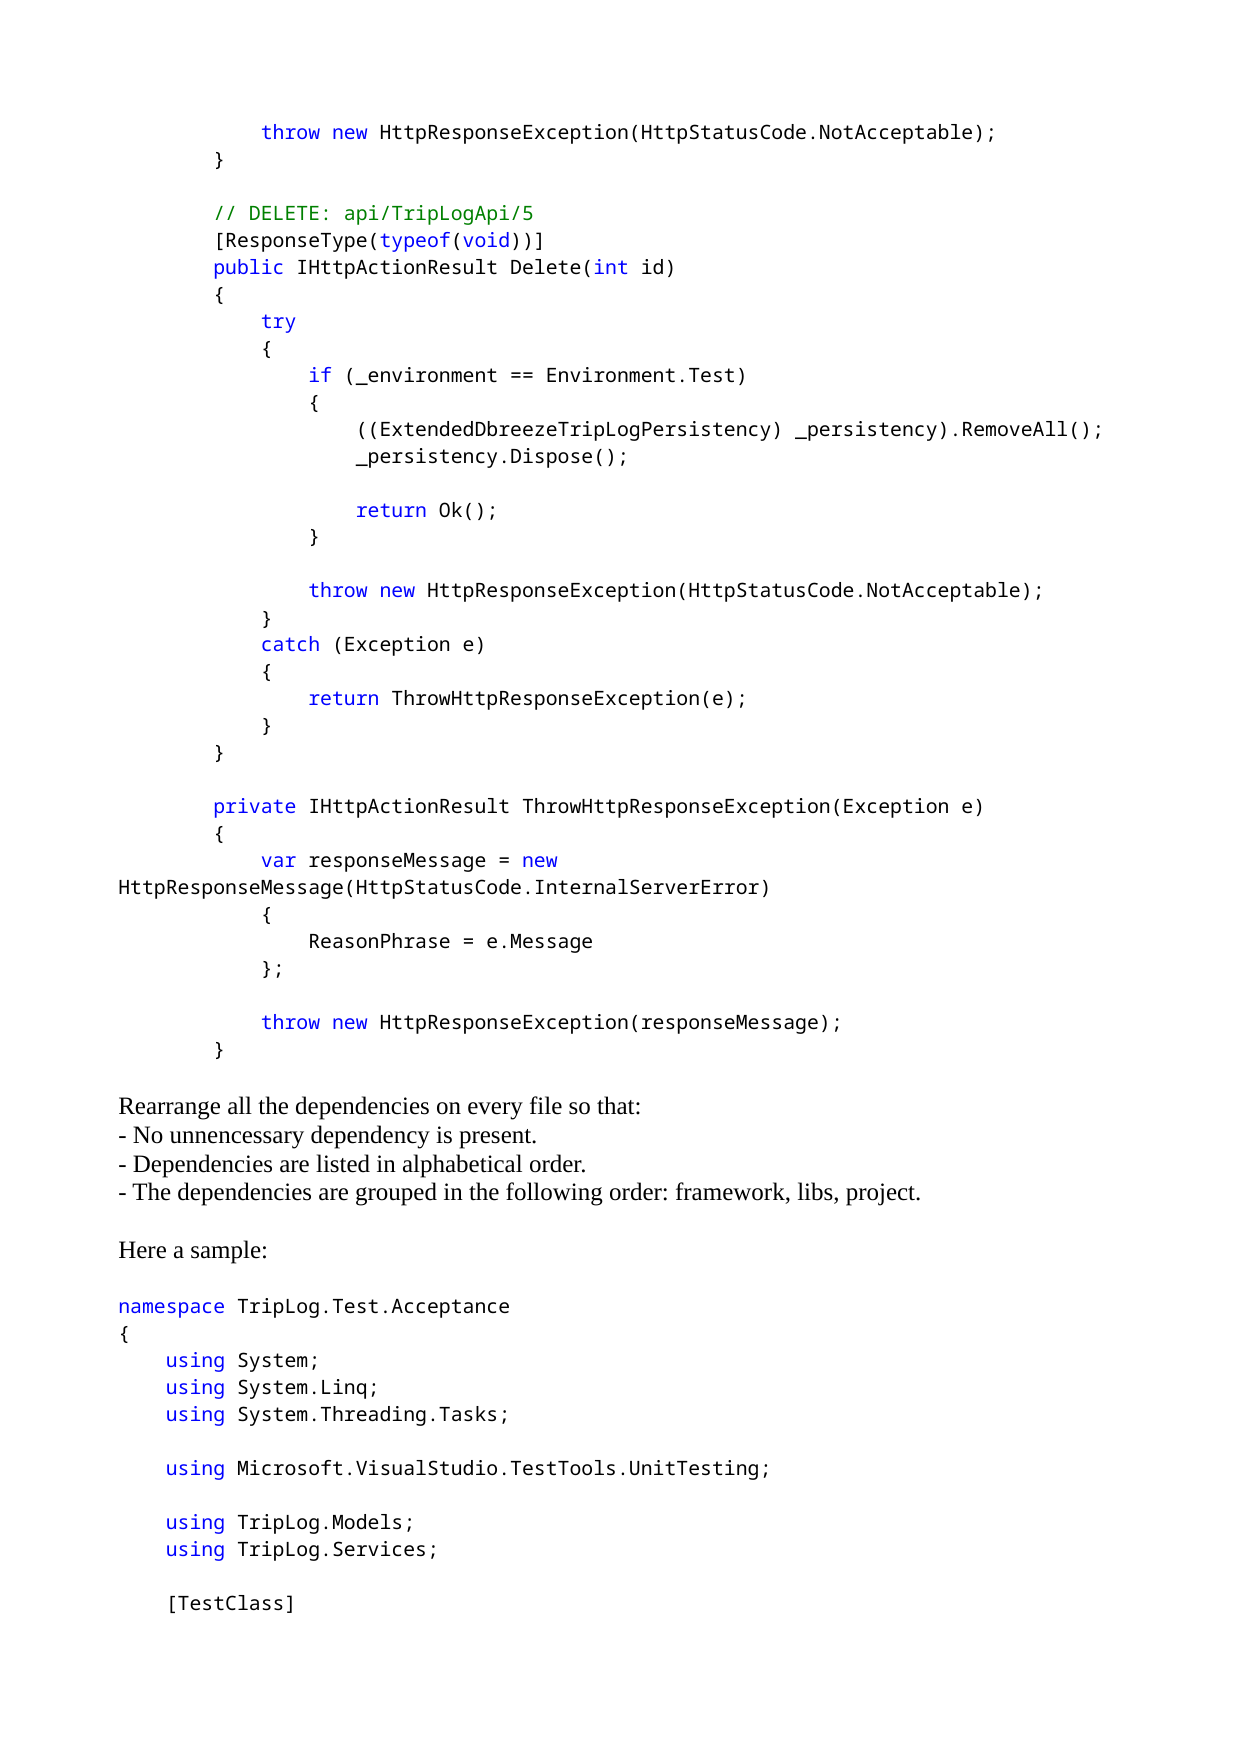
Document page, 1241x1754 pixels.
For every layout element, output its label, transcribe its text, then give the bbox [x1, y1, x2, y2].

text private IHttpActionResult ThrowHttpResponseException(Exception e) [118, 793, 1122, 819]
text var responseMessage = new HttpResponseMessage(HttpStatusCode.InternalServerError) [118, 847, 1122, 901]
text - The dependencies are grouped in the following order: framework, libs, project. [118, 1177, 1122, 1206]
text - Dependencies are listed in alphabetical order. [118, 1149, 1122, 1177]
text { [118, 334, 1122, 361]
text } [118, 145, 1122, 172]
text using System.Linq; [118, 1373, 1122, 1400]
text using TripLog.Services; [118, 1535, 1122, 1562]
text { [118, 1319, 1122, 1346]
text try [118, 307, 1122, 334]
text using Microsoft.VisualStudio.TestTools.UnitTesting; [118, 1454, 1122, 1481]
text Here a sample: [118, 1235, 1122, 1264]
text namespace TripLog.Test.Acceptance [118, 1292, 1122, 1319]
text { [118, 901, 1122, 927]
text if (_environment == Environment.Test) [118, 361, 1122, 388]
text } [118, 604, 1122, 631]
text throw new HttpResponseException(HttpStatusCode.NotAcceptable); [118, 118, 1122, 145]
text } [118, 712, 1122, 739]
text throw new HttpResponseException(HttpStatusCode.NotAcceptable); [118, 577, 1122, 604]
text using System; [118, 1346, 1122, 1373]
text { [118, 819, 1122, 847]
text }; [118, 954, 1122, 981]
text } [118, 1035, 1122, 1062]
text // DELETE: api/TripLogApi/5 [118, 199, 1122, 226]
text using TripLog.Models; [118, 1508, 1122, 1535]
text } [118, 739, 1122, 766]
text _persistency.Dispose(); [118, 442, 1122, 469]
text ((ExtendedDbreezeTripLogPersistency) _persistency).RemoveAll(); [118, 415, 1122, 442]
text { [118, 658, 1122, 685]
text using System.Threading.Tasks; [118, 1400, 1122, 1427]
text [TestClass] [118, 1589, 1122, 1616]
text throw new HttpResponseException(responseMessage); [118, 1008, 1122, 1035]
text } [118, 523, 1122, 550]
text - No unnencessary dependency is present. [118, 1120, 1122, 1149]
text catch (Exception e) [118, 631, 1122, 658]
text [ResponseType(typeof(void))] [118, 226, 1122, 253]
text ReasonPhrase = e.Message [118, 927, 1122, 954]
text public IHttpActionResult Delete(int id) [118, 253, 1122, 280]
text { [118, 280, 1122, 307]
text return Ok(); [118, 496, 1122, 523]
text return ThrowHttpResponseException(e); [118, 685, 1122, 712]
text { [118, 388, 1122, 415]
text Rearrange all the dependencies on every file so that: [118, 1091, 1122, 1120]
